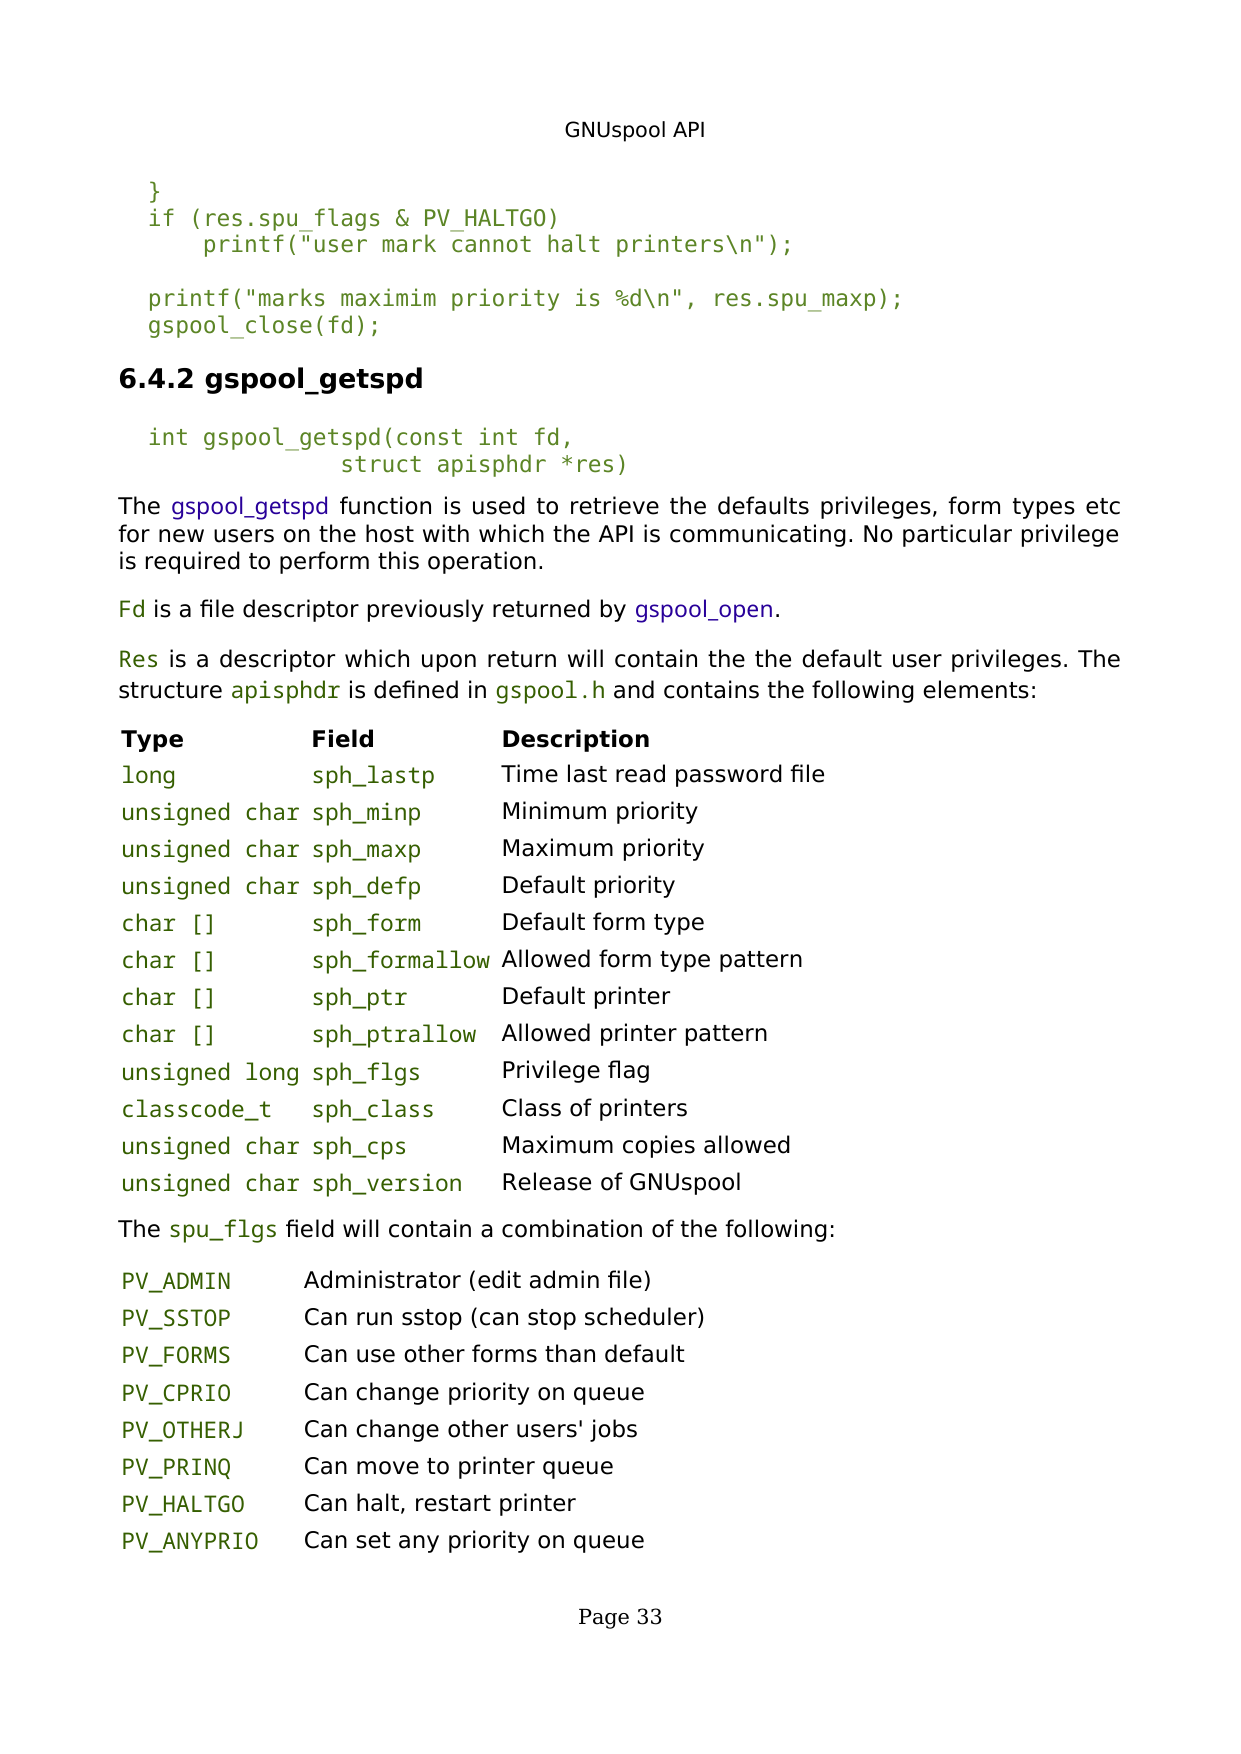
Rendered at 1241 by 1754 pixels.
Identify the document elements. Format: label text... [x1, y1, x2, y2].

table_cell Maximum copies allowed [499, 1127, 848, 1164]
table_cell Maximum priority [499, 830, 848, 867]
table_cell Release of GNUspool [499, 1164, 848, 1201]
text printf("marks maximim priority is %d\n", res.spu_maxp); [148, 285, 1122, 312]
table_cell PV_PRINQ [118, 1448, 301, 1485]
subtitle gspool_getspd [118, 364, 1122, 395]
table_header Description [499, 723, 848, 756]
table_cell Time last read password file [499, 756, 848, 793]
table_cell Can change other users' jobs [301, 1411, 772, 1448]
table_cell Minimum priority [499, 793, 848, 830]
text The gspool_getspd function is used to retrieve the defaults privileges, form types etc for new users on the host with which the API is communicating. No particular privilege is required to perform this operation. [118, 490, 1122, 574]
table_cell Can set any priority on queue [301, 1522, 772, 1559]
table_cell unsigned long [118, 1053, 308, 1090]
table_cell sph_form [308, 904, 498, 941]
table_cell unsigned char [118, 867, 308, 904]
table_cell sph_ptr [308, 979, 498, 1016]
table_cell PV_CPRIO [118, 1374, 301, 1411]
table_cell sph_defp [308, 867, 498, 904]
text The spu_flgs field will contain a combination of the following: [118, 1213, 1122, 1244]
table_cell unsigned char [118, 830, 308, 867]
table_cell long [118, 756, 308, 793]
table_cell sph_ptrallow [308, 1016, 498, 1053]
table_cell char [] [118, 941, 308, 978]
table_cell sph_formallow [308, 941, 498, 978]
table_cell char [] [118, 904, 308, 941]
table_cell char [] [118, 979, 308, 1016]
table_cell PV_SSTOP [118, 1299, 301, 1336]
table_cell Can halt, restart printer [301, 1485, 772, 1522]
table_cell sph_lastp [308, 756, 498, 793]
table_cell PV_OTHERJ [118, 1411, 301, 1448]
table_cell PV_FORMS [118, 1336, 301, 1373]
text Res is a descriptor which upon return will contain the the default user privileges. The structure apisphdr is defined in gspool.h and contains the following elements: [118, 642, 1122, 705]
table_cell sph_class [308, 1090, 498, 1127]
table_cell unsigned char [118, 1127, 308, 1164]
table_cell Default form type [499, 904, 848, 941]
table_cell PV_ANYPRIO [118, 1522, 301, 1559]
table_cell sph_cps [308, 1127, 498, 1164]
table_cell unsigned char [118, 1164, 308, 1201]
text gspool_close(fd); [148, 312, 1122, 339]
table_cell Allowed printer pattern [499, 1016, 848, 1053]
table_header Field [308, 723, 498, 756]
table_cell Default printer [499, 979, 848, 1016]
table_cell Class of printers [499, 1090, 848, 1127]
table_cell sph_flgs [308, 1053, 498, 1090]
table_header Type [118, 723, 308, 756]
table_cell Can change priority on queue [301, 1374, 772, 1411]
table_cell Can use other forms than default [301, 1336, 772, 1373]
table_header PV_ADMIN [118, 1262, 301, 1299]
table_cell Allowed form type pattern [499, 941, 848, 978]
text } [148, 178, 1122, 205]
text Fd is a file descriptor previously returned by gspool_open. [118, 593, 1122, 624]
table_header Administrator (edit admin file) [301, 1262, 772, 1299]
table_cell unsigned char [118, 793, 308, 830]
text if (res.spu_flags & PV_HALTGO) [148, 205, 1122, 232]
table_cell sph_maxp [308, 830, 498, 867]
table_cell Can run sstop (can stop scheduler) [301, 1299, 772, 1336]
table_cell sph_minp [308, 793, 498, 830]
table_cell sph_version [308, 1164, 498, 1201]
table_cell PV_HALTGO [118, 1485, 301, 1522]
text printf("user mark cannot halt printers\n"); [148, 232, 1122, 258]
text struct apisphdr *res) [148, 451, 1122, 478]
table_cell classcode_t [118, 1090, 308, 1127]
table_cell Can move to printer queue [301, 1448, 772, 1485]
text int gspool_getspd(const int fd, [148, 424, 1122, 451]
table_cell Default priority [499, 867, 848, 904]
table_cell char [] [118, 1016, 308, 1053]
table_cell Privilege flag [499, 1053, 848, 1090]
